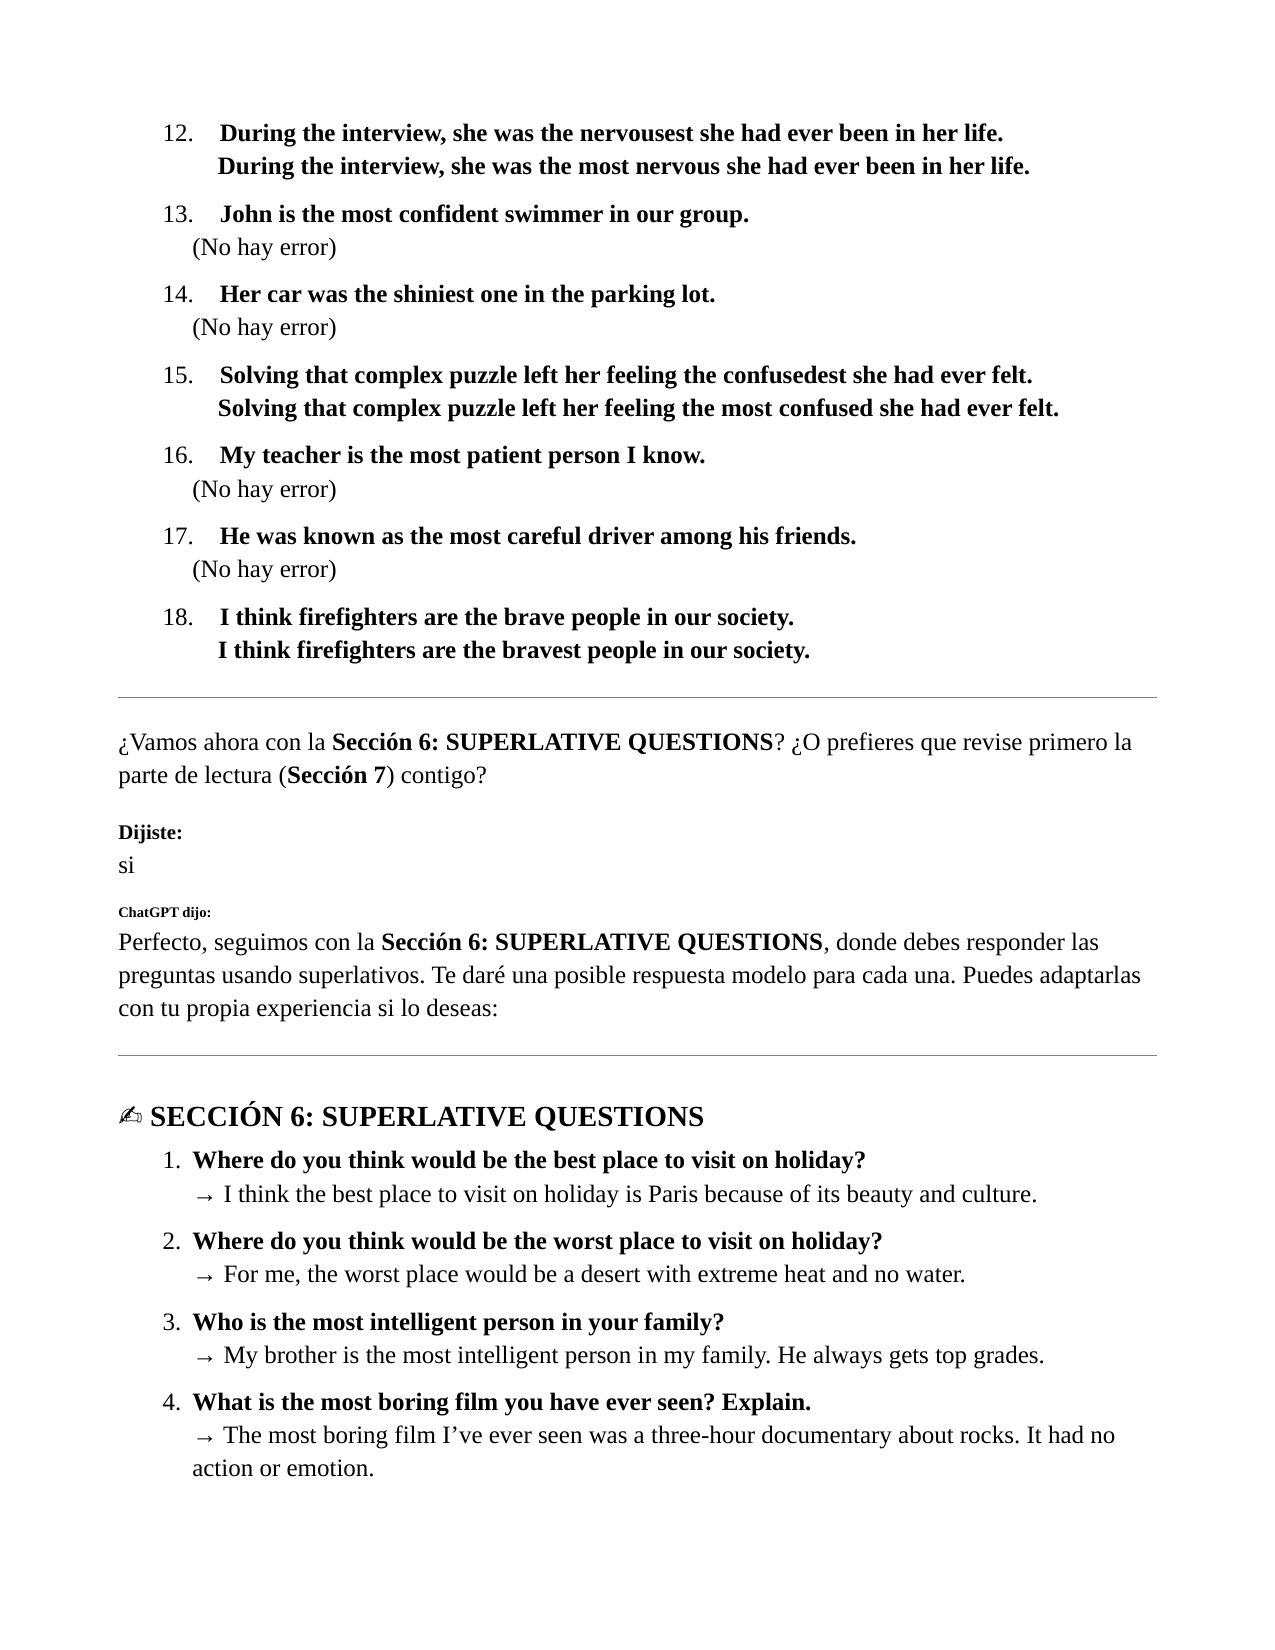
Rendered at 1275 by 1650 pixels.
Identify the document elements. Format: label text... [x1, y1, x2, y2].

text Perfecto, seguimos con la Sección 6: SUPERLATIVE QUESTIONS, donde debes responder las preguntas usando superlativos. Te daré una posible respuesta modelo para cada una. Puedes adaptarlas con tu propia experiencia si lo deseas: [118, 927, 1157, 1022]
text ¿Vamos ahora con la Sección 6: SUPERLATIVE QUESTIONS? ¿O prefieres que revise primero la parte de lectura (Sección 7) contigo? [118, 727, 1157, 788]
subtitle ✍️ SECCIÓN 6: SUPERLATIVE QUESTIONS [118, 1099, 1157, 1133]
subtitle ChatGPT dijo: [118, 904, 1157, 921]
text si [118, 850, 1157, 879]
list ❌ I think firefighters are the brave people in our society. ✅ I think firefighters are the bravest people in our society. [162, 602, 1157, 664]
list Where do you think would be the worst place to visit on holiday? → For me, the worst place would be a desert with extreme heat and no water. [162, 1226, 1157, 1288]
list ✅ Her car was the shiniest one in the parking lot. (No hay error) [162, 279, 1157, 341]
list ❌ Solving that complex puzzle left her feeling the confusedest she had ever felt. ✅ Solving that complex puzzle left her feeling the most confused she had ever felt. [162, 360, 1157, 422]
list What is the most boring film you have ever seen? Explain. → The most boring film I’ve ever seen was a three-hour documentary about rocks. It had no action or emotion. [162, 1387, 1157, 1482]
list ✅ John is the most confident swimmer in our group. (No hay error) [162, 199, 1157, 261]
list ✅ He was known as the most careful driver among his friends. (No hay error) [162, 521, 1157, 583]
list ❌ During the interview, she was the nervousest she had ever been in her life. ✅ During the interview, she was the most nervous she had ever been in her life. [162, 118, 1157, 180]
subtitle Dijiste: [118, 820, 1157, 844]
list Where do you think would be the best place to visit on holiday? → I think the best place to visit on holiday is Paris because of its beauty and culture. [162, 1146, 1157, 1207]
list Who is the most intelligent person in your family? → My brother is the most intelligent person in my family. He always gets top grades. [162, 1307, 1157, 1369]
list ✅ My teacher is the most patient person I know. (No hay error) [162, 441, 1157, 502]
